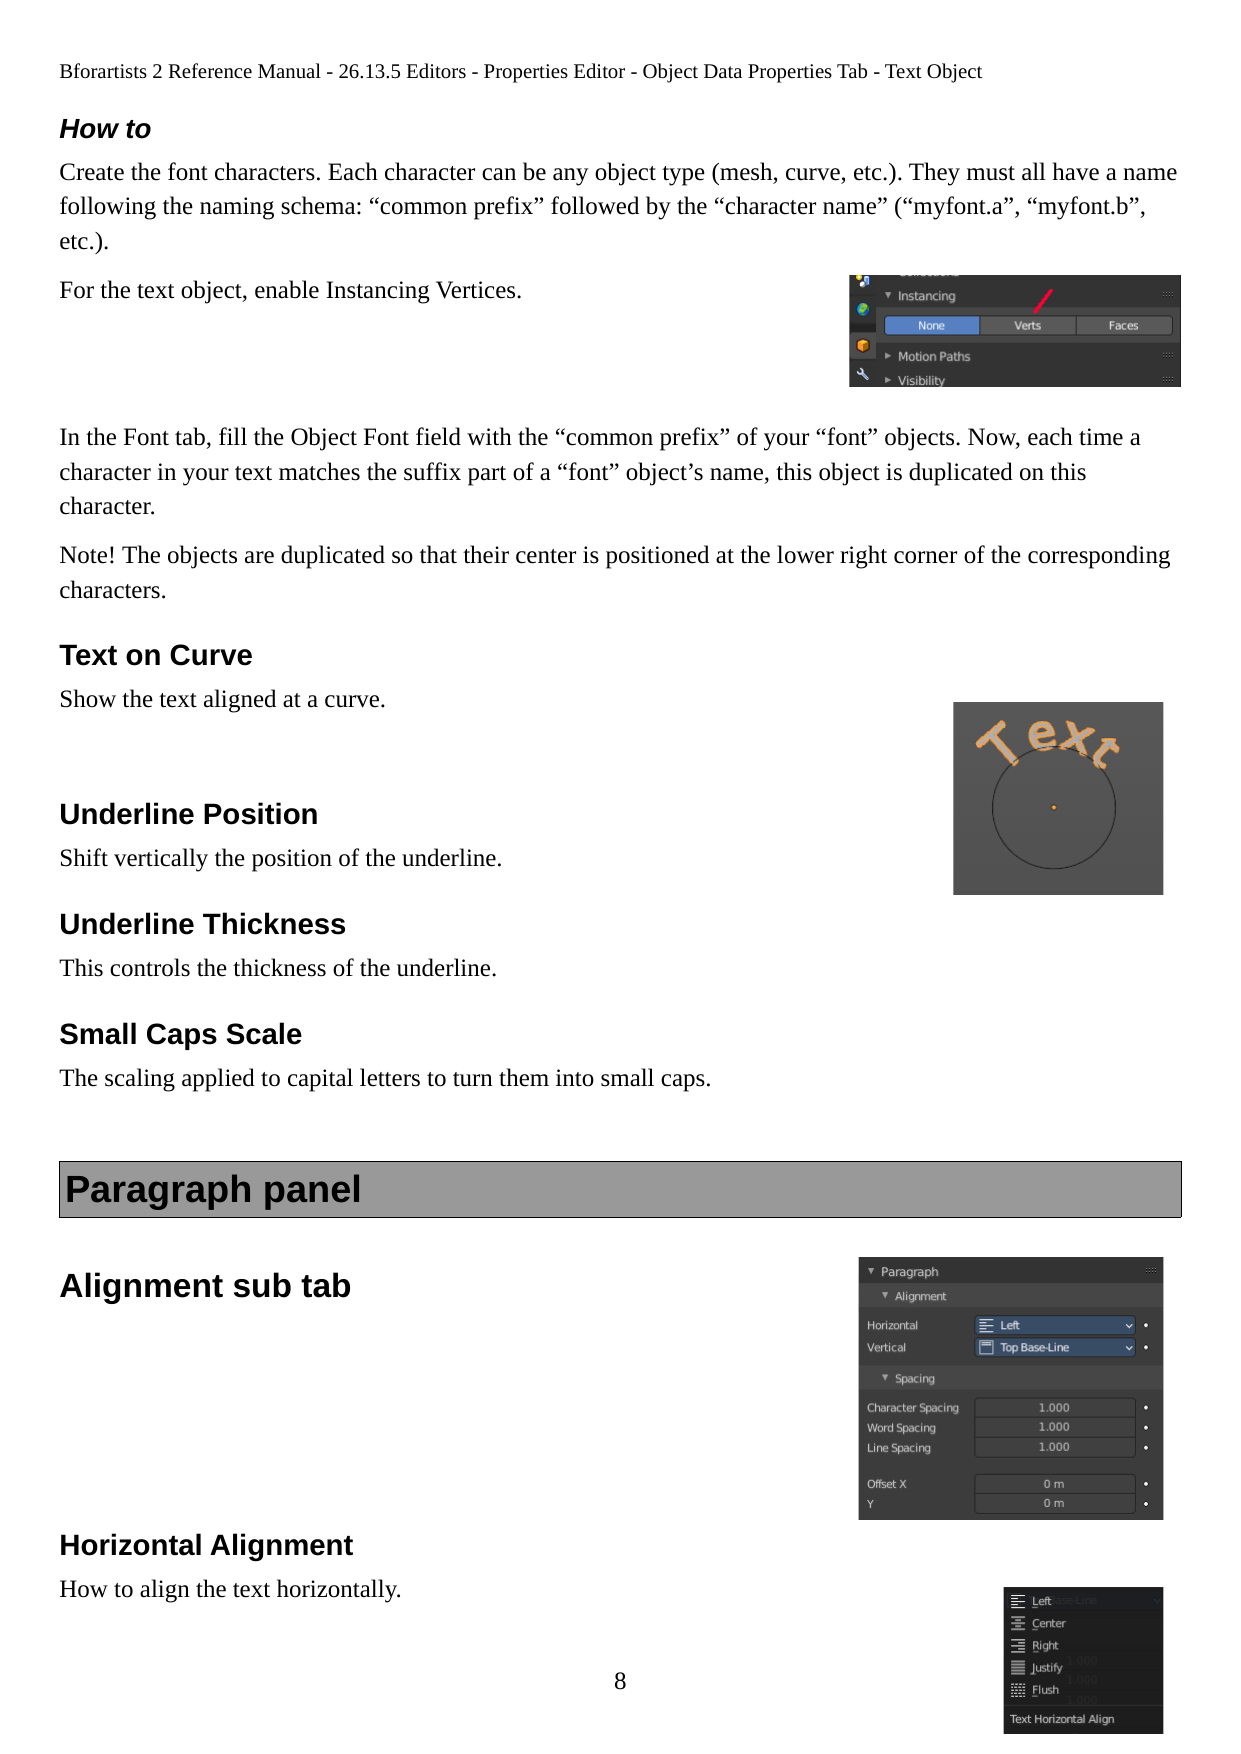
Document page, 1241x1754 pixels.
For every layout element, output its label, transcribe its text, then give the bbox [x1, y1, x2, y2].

text Shift vertically the position of the underline. [59, 843, 953, 872]
picture [858, 1257, 1164, 1520]
text The scaling applied to capital letters to turn them into small caps. [59, 1063, 1181, 1092]
text In the Font tab, fill the Object Font field with the “common prefix” of your “font” objects. Now, each time a character in your text matches the suffix part of a “font” object’s name, this object is duplicated on this character. [59, 422, 1181, 520]
text Show the text aligned at a curve. [59, 684, 1181, 713]
subtitle Alignment sub tab [59, 1266, 858, 1305]
picture [849, 275, 1182, 387]
text This controls the thickness of the underline. [59, 953, 1181, 982]
text Note! The objects are duplicated so that their center is positioned at the lower right corner of the corresponding characters. [59, 540, 1181, 603]
subtitle [1164, 1266, 1181, 1305]
text Create the font characters. Each character can be any object type (mesh, curve, etc.). They must all have a name following the naming schema: “common prefix” followed by the “character name” (“myfont.a”, “myfont.b”, etc.). [59, 157, 1181, 255]
text For the text object, enable Instancing Vertices. [59, 275, 849, 304]
text How to align the text horizontally. [59, 1574, 1181, 1603]
subtitle Small Caps Scale [59, 1017, 1181, 1051]
subtitle Underline Position [59, 797, 953, 831]
subtitle Text on Curve [59, 638, 1181, 672]
picture [953, 702, 1164, 895]
picture [1003, 1587, 1164, 1734]
subtitle [1164, 797, 1181, 831]
subtitle Underline Thickness [59, 907, 1181, 941]
table_header Paragraph panel [60, 1162, 1181, 1217]
subtitle Horizontal Alignment [59, 1528, 1181, 1562]
subtitle How to [59, 113, 1181, 144]
